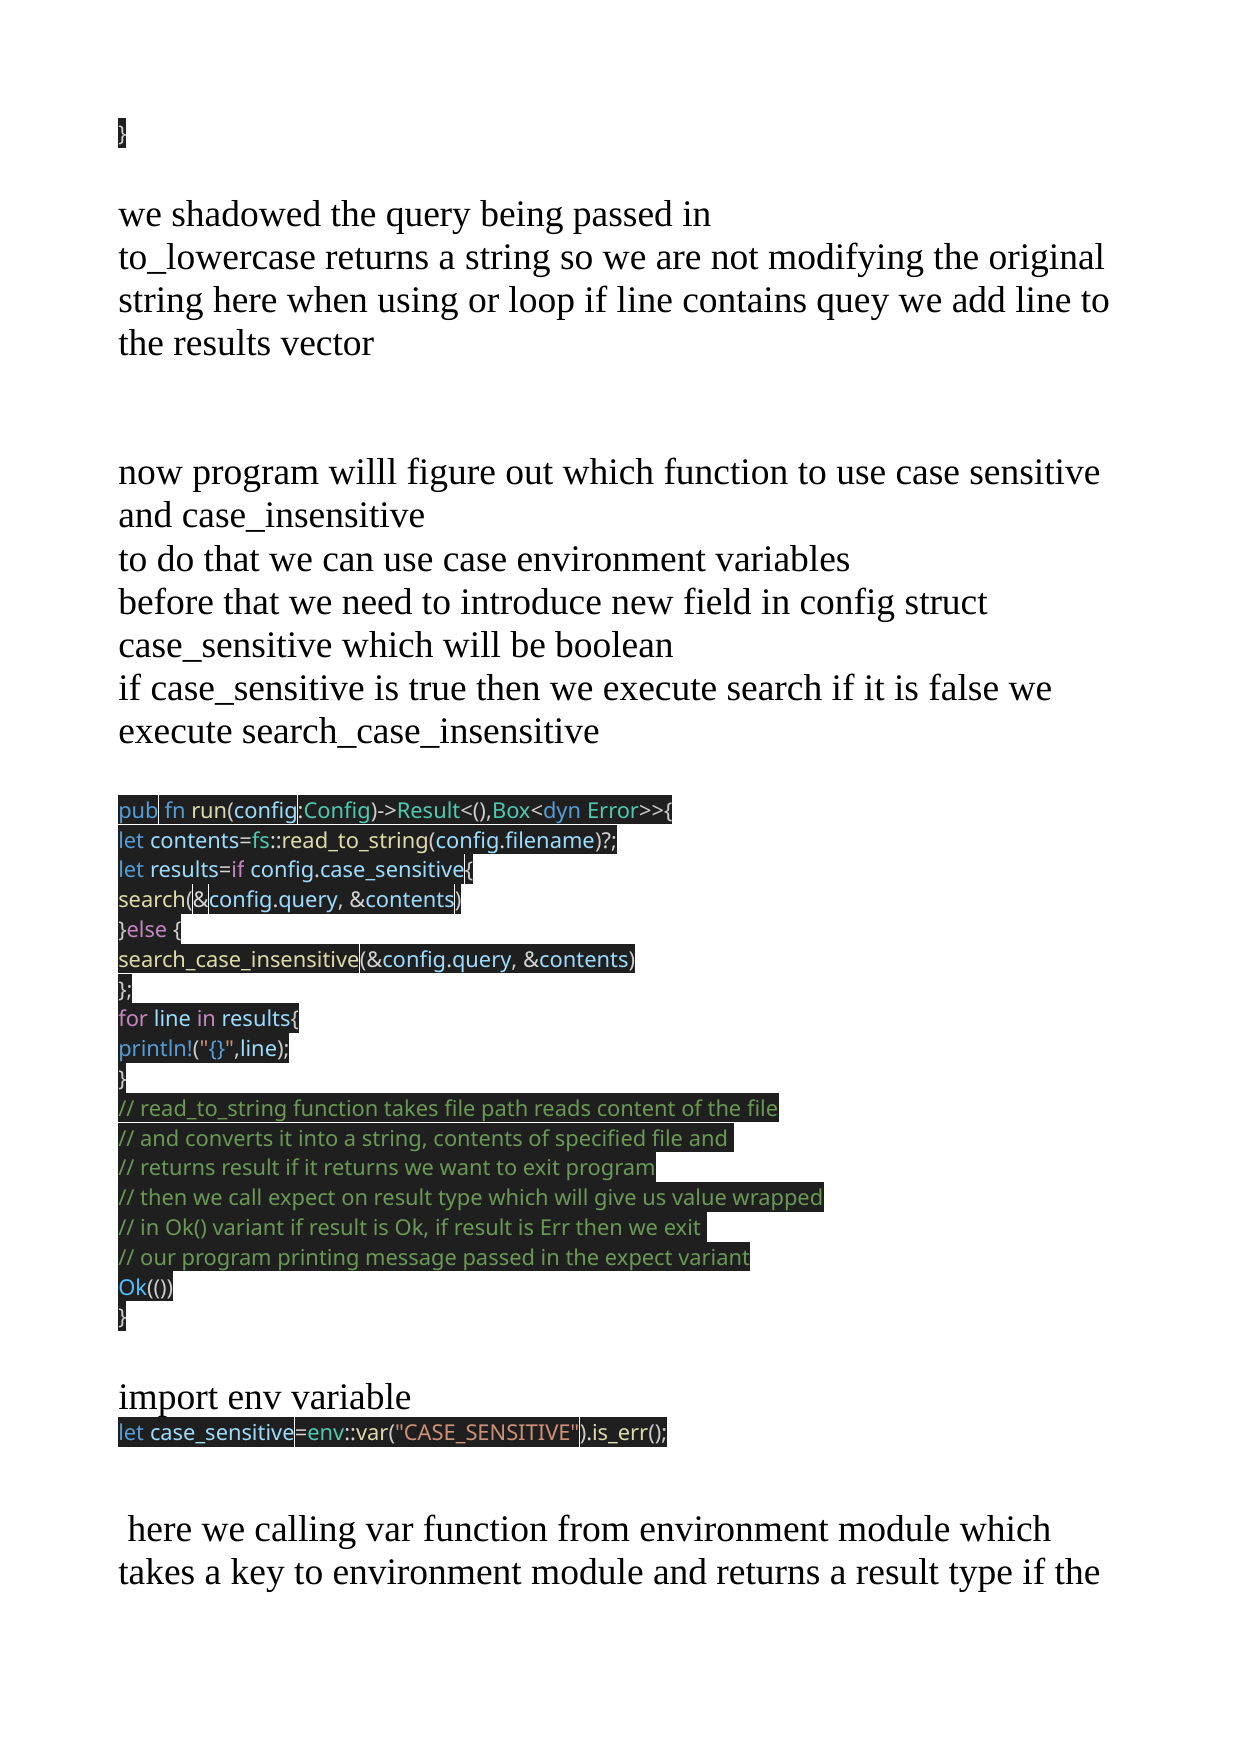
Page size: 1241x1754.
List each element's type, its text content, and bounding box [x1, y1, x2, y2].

text // read_to_string function takes file path reads content of the file [118, 1093, 1122, 1122]
text } [118, 1301, 1122, 1331]
text // returns result if it returns we want to exit program [118, 1152, 1122, 1182]
text search_case_insensitive(&config.query, &contents) [118, 944, 1122, 973]
text pub fn run(config:Config)->Result<(),Box<dyn Error>>{ [118, 795, 1122, 824]
text // our program printing message passed in the expect variant [118, 1242, 1122, 1271]
text before that we need to introduce new field in config struct case_sensitive which will be boolean [118, 579, 1122, 665]
text }; [118, 973, 1122, 1003]
text }else { [118, 914, 1122, 944]
text // and converts it into a string, contents of specified file and [118, 1122, 1122, 1152]
text let contents=fs::read_to_string(config.filename)?; [118, 824, 1122, 854]
text search(&config.query, &contents) [118, 884, 1122, 914]
text } [118, 1063, 1122, 1093]
text for line in results{ [118, 1003, 1122, 1033]
text to do that we can use case environment variables [118, 536, 1122, 579]
text to_lowercase returns a string so we are not modifying the original string here when using or loop if line contains quey we add line to the results vector [118, 234, 1122, 363]
text // then we call expect on result type which will give us value wrapped [118, 1182, 1122, 1212]
text let results=if config.case_sensitive{ [118, 854, 1122, 884]
text Ok(()) [118, 1271, 1122, 1301]
text let case_sensitive=env::var("CASE_SENSITIVE").is_err(); [118, 1417, 1122, 1447]
text here we calling var function from environment module which takes a key to environment module and returns a result type if the [118, 1507, 1122, 1593]
text import env variable [118, 1374, 1122, 1417]
text // in Ok() variant if result is Ok, if result is Err then we exit [118, 1212, 1122, 1242]
text println!("{}",line); [118, 1033, 1122, 1063]
text } [118, 118, 1122, 148]
text if case_sensitive is true then we execute search if it is false we execute search_case_insensitive [118, 665, 1122, 752]
text now program willl figure out which function to use case sensitive and case_insensitive [118, 450, 1122, 536]
text we shadowed the query being passed in [118, 191, 1122, 234]
